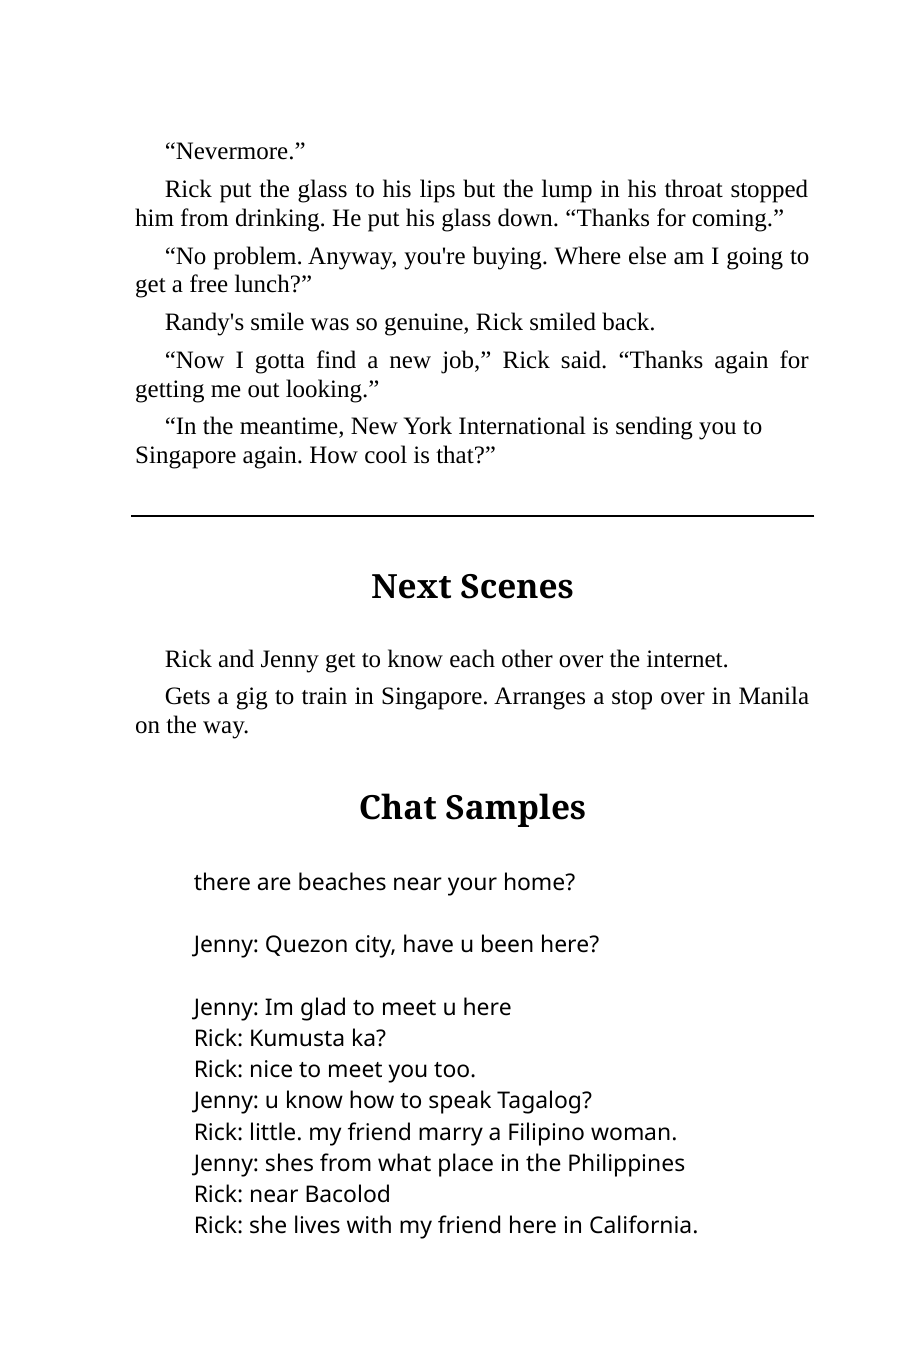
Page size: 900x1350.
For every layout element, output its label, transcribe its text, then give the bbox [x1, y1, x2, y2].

text Rick: little. my friend marry a Filipino woman. [193, 1116, 751, 1147]
text Rick: Kumusta ka? [193, 1022, 751, 1053]
text Rick: near Bacolod [193, 1178, 751, 1209]
text Rick: nice to meet you too. [193, 1053, 751, 1084]
text Rick put the glass to his lips but the lump in his throat stopped him from drinking. He put his glass down. “Thanks for coming.” [135, 174, 810, 232]
text Jenny: u know how to speak Tagalog? [193, 1084, 751, 1116]
text “In the meantime, New York International is sending you to Singapore again. How cool is that?” [135, 411, 810, 469]
text Jenny: shes from what place in the Philippines [193, 1147, 751, 1178]
text Randy's smile was so genuine, Rick smiled back. [135, 307, 810, 336]
subtitle Chat Samples [135, 784, 810, 829]
text “No problem. Anyway, you're buying. Where else am I going to get a free lunch?” [135, 241, 810, 298]
subtitle Next Scenes [135, 562, 810, 608]
text “Now I gotta find a new job,” Rick said. “Thanks again for getting me out looking.” [135, 345, 810, 402]
text Rick: she lives with my friend here in California. [193, 1209, 751, 1241]
text “Nevermore.” [135, 137, 810, 165]
text Gets a gig to train in Singapore. Arranges a stop over in Manila on the way. [135, 682, 810, 739]
text Rick and Jenny get to know each other over the internet. [135, 644, 810, 673]
text Jenny: Im glad to meet u here [193, 991, 751, 1022]
text there are beaches near your home? [193, 866, 751, 897]
text Jenny: Quezon city, have u been here? [193, 928, 751, 959]
